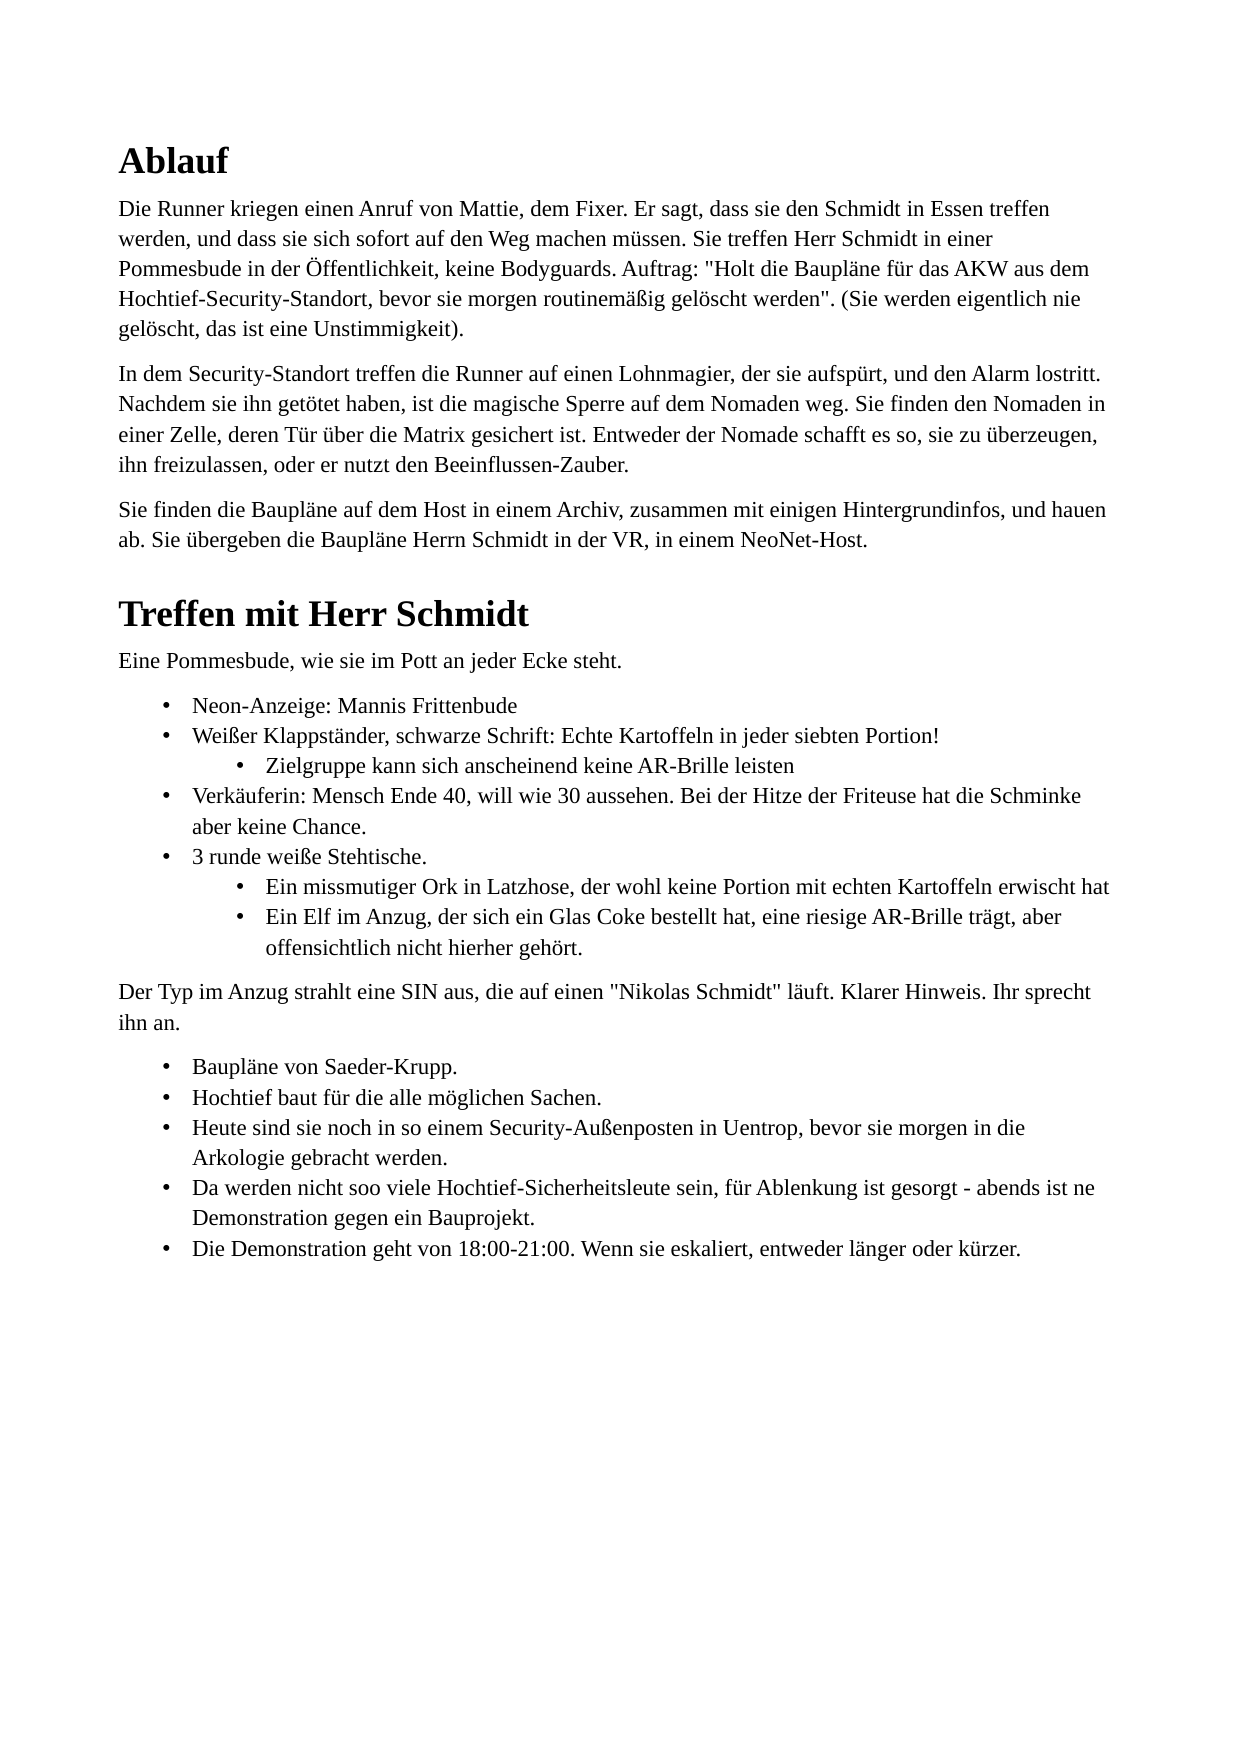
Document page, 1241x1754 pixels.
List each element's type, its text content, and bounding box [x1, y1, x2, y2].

list Neon-Anzeige: Mannis Frittenbude [162, 692, 1122, 718]
text Eine Pommesbude, wie sie im Pott an jeder Ecke steht. [118, 647, 1122, 673]
text Die Runner kriegen einen Anruf von Mattie, dem Fixer. Er sagt, dass sie den Schmidt in Essen treffen werden, und dass sie sich sofort auf den Weg machen müssen. Sie treffen Herr Schmidt in einer Pommesbude in der Öffentlichkeit, keine Bodyguards. Auftrag: "Holt die Baupläne für das AKW aus dem Hochtief-Security-Standort, bevor sie morgen routinemäßig gelöscht werden". (Sie werden eigentlich nie gelöscht, das ist eine Unstimmigkeit). [118, 194, 1122, 342]
list Heute sind sie noch in so einem Security-Außenposten in Uentrop, bevor sie morgen in die Arkologie gebracht werden. [162, 1114, 1122, 1170]
list Weißer Klappständer, schwarze Schrift: Echte Kartoffeln in jeder siebten Portion! [162, 722, 1122, 748]
list Hochtief baut für die alle möglichen Sachen. [162, 1083, 1122, 1110]
text Der Typ im Anzug strahlt eine SIN aus, die auf einen "Nikolas Schmidt" läuft. Klarer Hinweis. Ihr sprecht ihn an. [118, 978, 1122, 1035]
list Da werden nicht soo viele Hochtief-Sicherheitsleute sein, für Ablenkung ist gesorgt - abends ist ne Demonstration gegen ein Bauprojekt. [162, 1174, 1122, 1231]
list 3 runde weiße Stehtische. [162, 843, 1122, 869]
list Zielgruppe kann sich anscheinend keine AR-Brille leisten [236, 752, 1122, 779]
list Baupläne von Saeder-Krupp. [162, 1053, 1122, 1080]
list Die Demonstration geht von 18:00-21:00. Wenn sie eskaliert, entweder länger oder kürzer. [162, 1234, 1122, 1261]
list Verkäuferin: Mensch Ende 40, will wie 30 aussehen. Bei der Hitze der Friteuse hat die Schminke aber keine Chance. [162, 782, 1122, 839]
text In dem Security-Standort treffen die Runner auf einen Lohnmagier, der sie aufspürt, und den Alarm lostritt. Nachdem sie ihn getötet haben, ist die magische Sperre auf dem Nomaden weg. Sie finden den Nomaden in einer Zelle, deren Tür über die Matrix gesichert ist. Entweder der Nomade schafft es so, sie zu überzeugen, ihn freizulassen, oder er nutzt den Beeinflussen-Zauber. [118, 360, 1122, 477]
subtitle Ablauf [118, 139, 1122, 182]
list Ein Elf im Anzug, der sich ein Glas Coke bestellt hat, eine riesige AR-Brille trägt, aber offensichtlich nicht hierher gehört. [236, 903, 1122, 960]
text Sie finden die Baupläne auf dem Host in einem Archiv, zusammen mit einigen Hintergrundinfos, und hauen ab. Sie übergeben die Baupläne Herrn Schmidt in der VR, in einem NeoNet-Host. [118, 496, 1122, 552]
list Ein missmutiger Ork in Latzhose, der wohl keine Portion mit echten Kartoffeln erwischt hat [236, 873, 1122, 899]
subtitle Treffen mit Herr Schmidt [118, 591, 1122, 634]
